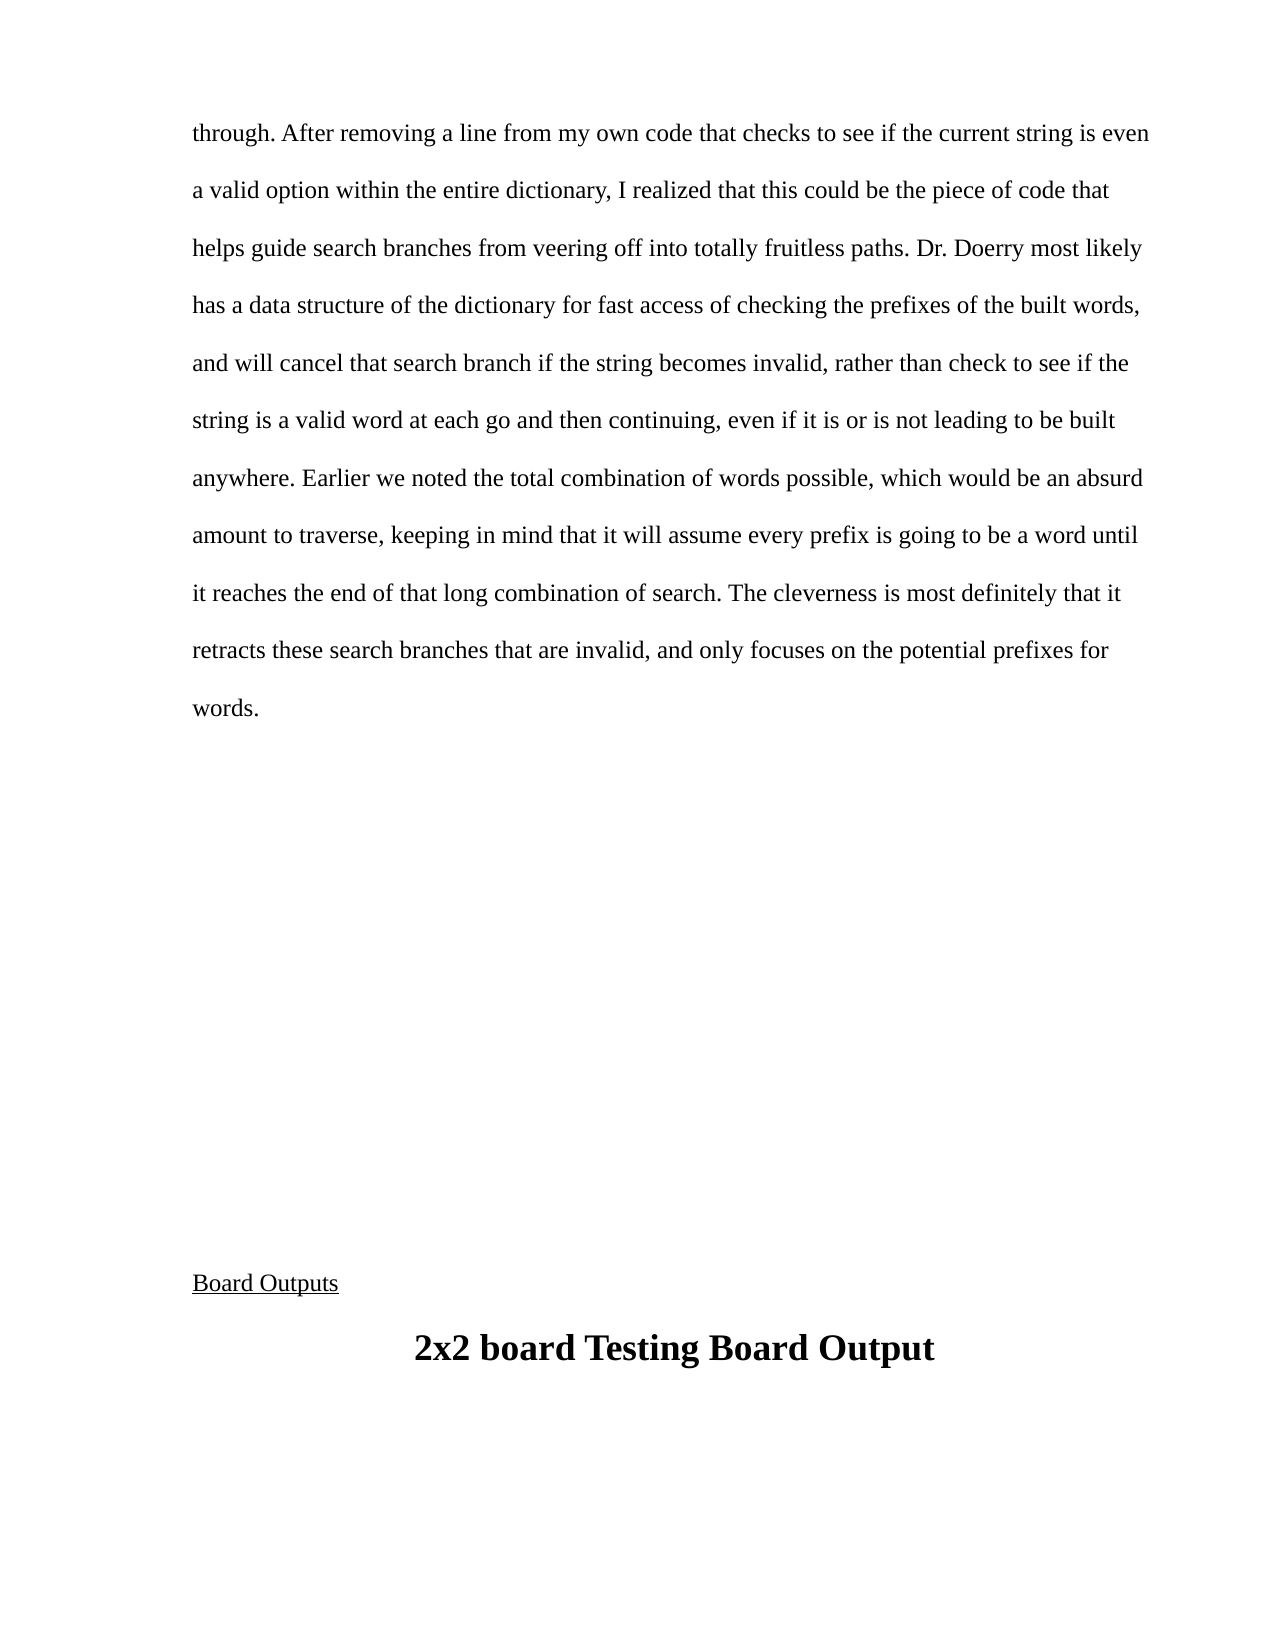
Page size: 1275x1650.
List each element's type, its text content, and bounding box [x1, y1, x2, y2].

text 2x2 board Testing Board Output [192, 1326, 1157, 1369]
text Board Outputs [192, 1268, 1157, 1297]
text through. After removing a line from my own code that checks to see if the current string is even a valid option within the entire dictionary, I realized that this could be the piece of code that helps guide search branches from veering off into totally fruitless paths. Dr. Doerry most likely has a data structure of the dictionary for fast access of checking the prefixes of the built words, and will cancel that search branch if the string becomes invalid, rather than check to see if the string is a valid word at each go and then continuing, even if it is or is not leading to be built anywhere. Earlier we noted the total combination of words possible, which would be an absurd amount to traverse, keeping in mind that it will assume every prefix is going to be a word until it reaches the end of that long combination of search. The cleverness is most definitely that it retracts these search branches that are invalid, and only focuses on the potential prefixes for words. [192, 118, 1157, 722]
